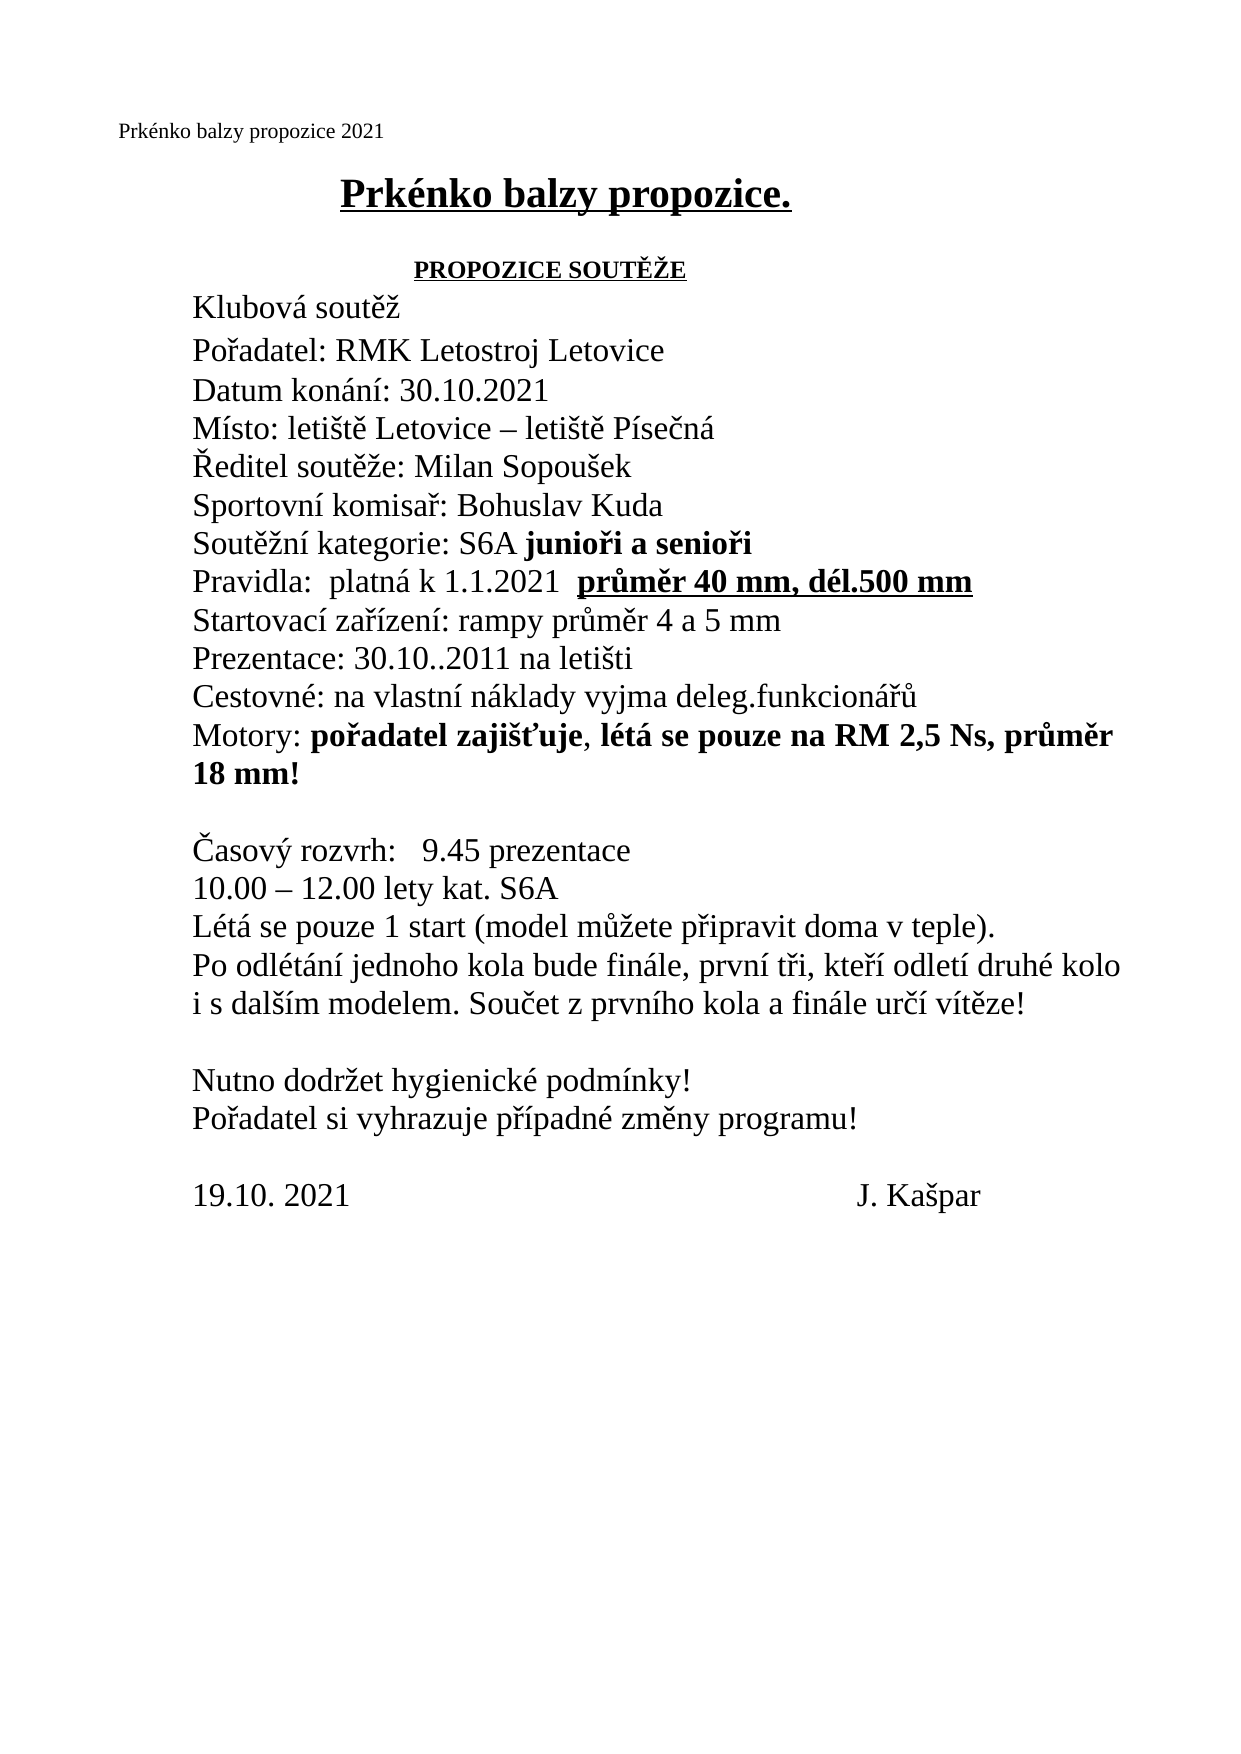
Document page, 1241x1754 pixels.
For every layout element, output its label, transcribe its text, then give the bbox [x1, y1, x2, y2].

text Cestovné: na vlastní náklady vyjma deleg.funkcionářů [118, 676, 1122, 715]
text Místo: letiště Letovice – letiště Písečná [118, 408, 1122, 446]
text Po odlétání jednoho kola bude finále, první tři, kteří odletí druhé kolo i s dalším modelem. Součet z prvního kola a finále určí vítěze! [118, 945, 1122, 1021]
text Nutno dodržet hygienické podmínky! [192, 1060, 1122, 1098]
text Soutěžní kategorie: S6A junioři a senioři [118, 523, 1122, 561]
text Ředitel soutěže: Milan Sopoušek [118, 446, 1122, 485]
text Prezentace: 30.10..2011 na letišti [118, 638, 1122, 676]
text Prkénko balzy propozice 2021 [118, 118, 1122, 143]
text Prkénko balzy propozice. [118, 168, 1122, 216]
text Motory: pořadatel zajišťuje, létá se pouze na RM 2,5 Ns, průměr 18 mm! [118, 715, 1122, 791]
text Časový rozvrh: 9.45 prezentace [118, 830, 1122, 868]
text Létá se pouze 1 start (model můžete připravit doma v teple). [118, 906, 1122, 945]
text 10.00 – 12.00 lety kat. S6A [118, 868, 1122, 906]
text PROPOZICE SOUTĚŽE [118, 255, 1122, 283]
text Pořadatel si vyhrazuje případné změny programu! [118, 1098, 1122, 1136]
text Sportovní komisař: Bohuslav Kuda [118, 485, 1122, 523]
text Startovací zařízení: rampy průměr 4 a 5 mm [118, 600, 1122, 638]
text Datum konání: 30.10.2021 [118, 370, 1122, 408]
text Pořadatel: RMK Letostroj Letovice [118, 327, 1122, 370]
text 19.10. 2021 J. Kašpar [118, 1175, 1122, 1213]
text Pravidla: platná k 1.1.2021 průměr 40 mm, dél.500 mm [118, 561, 1122, 600]
text Klubová soutěž [118, 283, 1122, 327]
